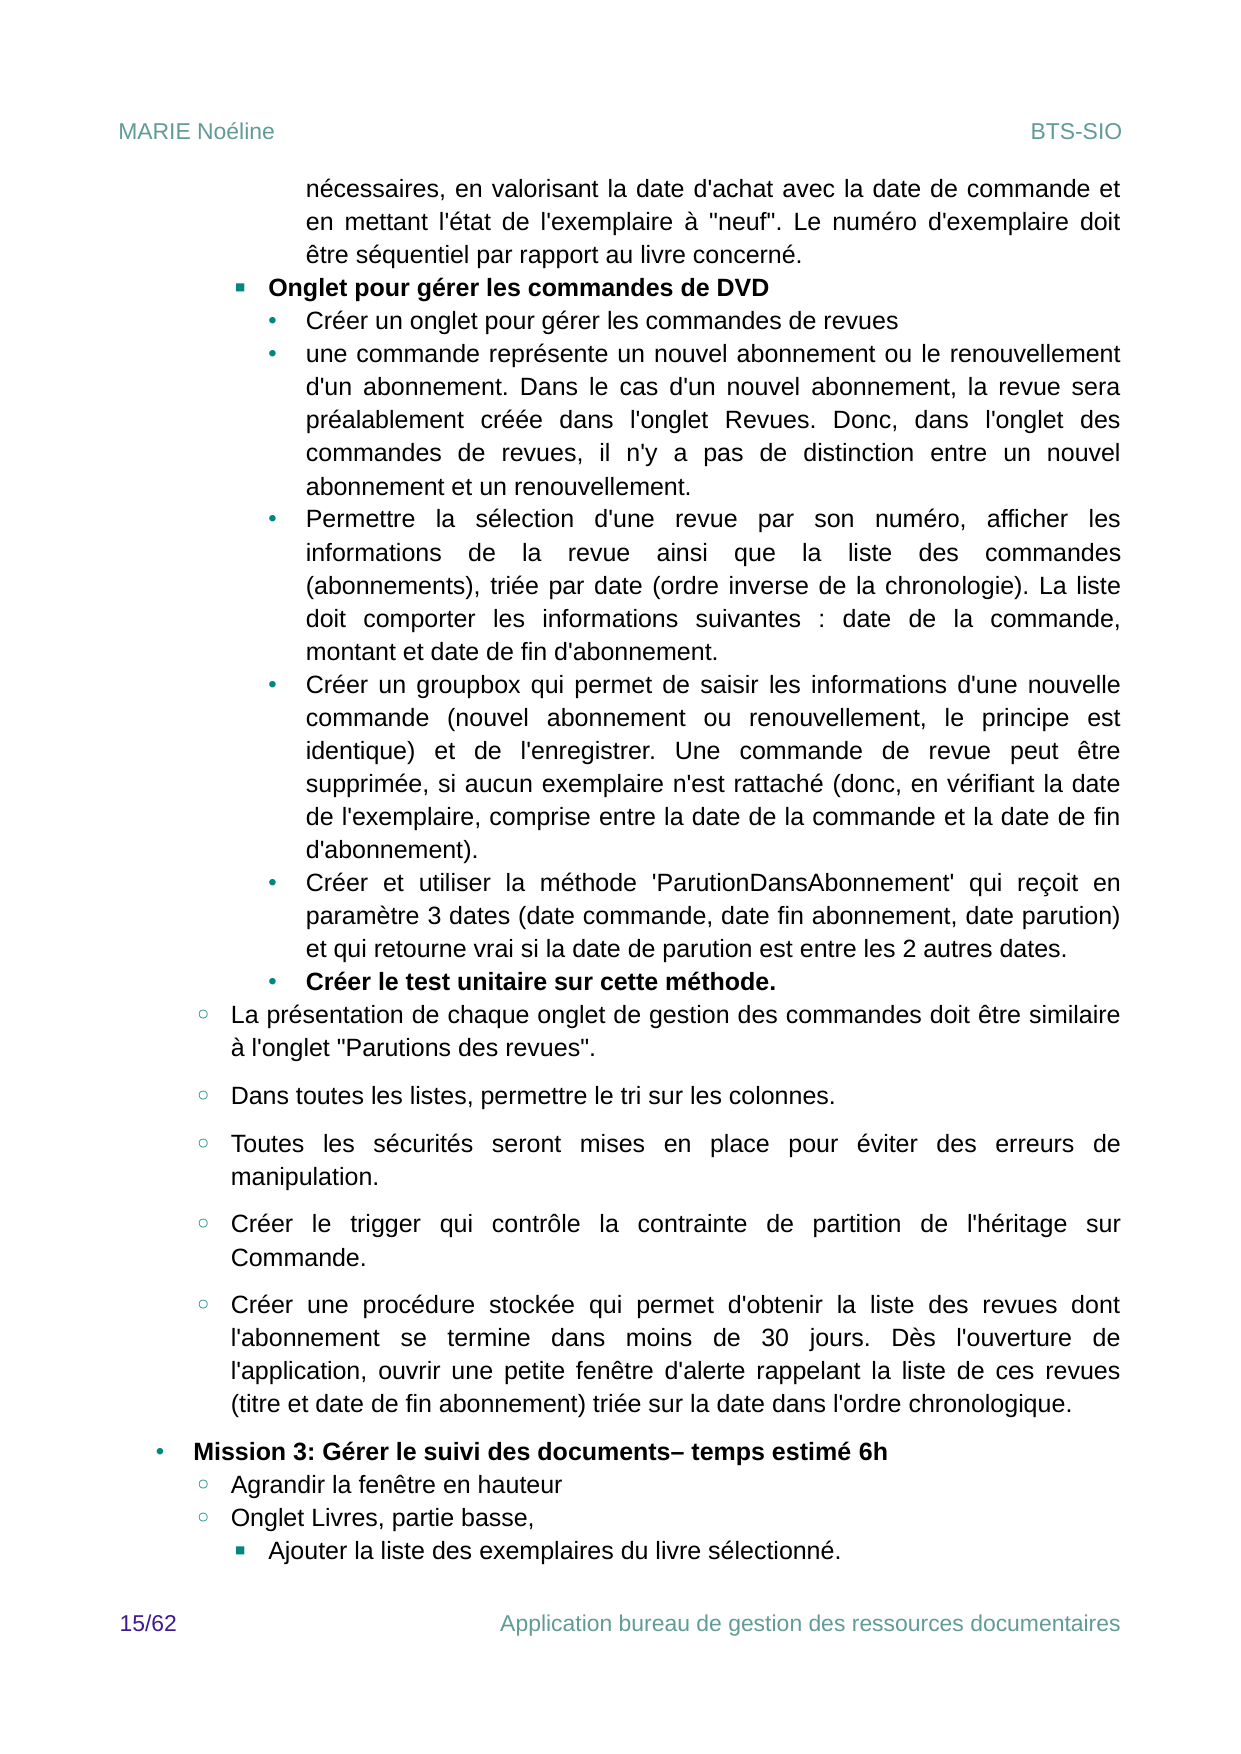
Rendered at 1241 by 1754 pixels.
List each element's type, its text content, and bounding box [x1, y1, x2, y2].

list Créer et utiliser la méthode 'ParutionDansAbonnement' qui reçoit en paramètre 3 dates (date commande, date fin abonnement, date parution) et qui retourne vrai si la date de parution est entre les 2 autres dates. [268, 868, 1122, 963]
list Agrandir la fenêtre en hauteur [193, 1470, 1122, 1499]
list Toutes les sécurités seront mises en place pour éviter des erreurs de manipulation. [193, 1129, 1122, 1191]
list Mission 3: Gérer le suivi des documents– temps estimé 6h [156, 1437, 1122, 1466]
list Créer un groupbox qui permet de saisir les informations d'une nouvelle commande (nouvel abonnement ou renouvellement, le principe est identique) et de l'enregistrer. Une commande de revue peut être supprimée, si aucun exemplaire n'est rattaché (donc, en vérifiant la date de l'exemplaire, comprise entre la date de la commande et la date de fin d'abonnement). [268, 670, 1122, 864]
list Onglet Livres, partie basse, [193, 1503, 1122, 1532]
list Permettre la sélection d'une revue par son numéro, afficher les informations de la revue ainsi que la liste des commandes (abonnements), triée par date (ordre inverse de la chronologie). La liste doit comporter les informations suivantes : date de la commande, montant et date de fin d'abonnement. [268, 504, 1122, 665]
list une commande représente un nouvel abonnement ou le renouvellement d'un abonnement. Dans le cas d'un nouvel abonnement, la revue sera préalablement créée dans l'onglet Revues. Donc, dans l'onglet des commandes de revues, il n'y a pas de distinction entre un nouvel abonnement et un renouvellement. [268, 339, 1122, 500]
list La présentation de chaque onglet de gestion des commandes doit être similaire à l'onglet "Parutions des revues". [193, 1000, 1122, 1062]
list Dans toutes les listes, permettre le tri sur les colonnes. [193, 1081, 1122, 1110]
list Ajouter la liste des exemplaires du livre sélectionné. [231, 1536, 1122, 1565]
list nécessaires, en valorisant la date d'achat avec la date de commande et en mettant l'état de l'exemplaire à "neuf". Le numéro d'exemplaire doit être séquentiel par rapport au livre concerné. [268, 174, 1122, 269]
list Créer une procédure stockée qui permet d'obtenir la liste des revues dont l'abonnement se termine dans moins de 30 jours. Dès l'ouverture de l'application, ouvrir une petite fenêtre d'alerte rappelant la liste de ces revues (titre et date de fin abonnement) triée sur la date dans l'ordre chronologique. [193, 1290, 1122, 1418]
list Créer le trigger qui contrôle la contrainte de partition de l'héritage sur Commande. [193, 1209, 1122, 1271]
list Créer un onglet pour gérer les commandes de revues [268, 306, 1122, 335]
list Créer le test unitaire sur cette méthode. [268, 967, 1122, 996]
list Onglet pour gérer les commandes de DVD [231, 273, 1122, 302]
